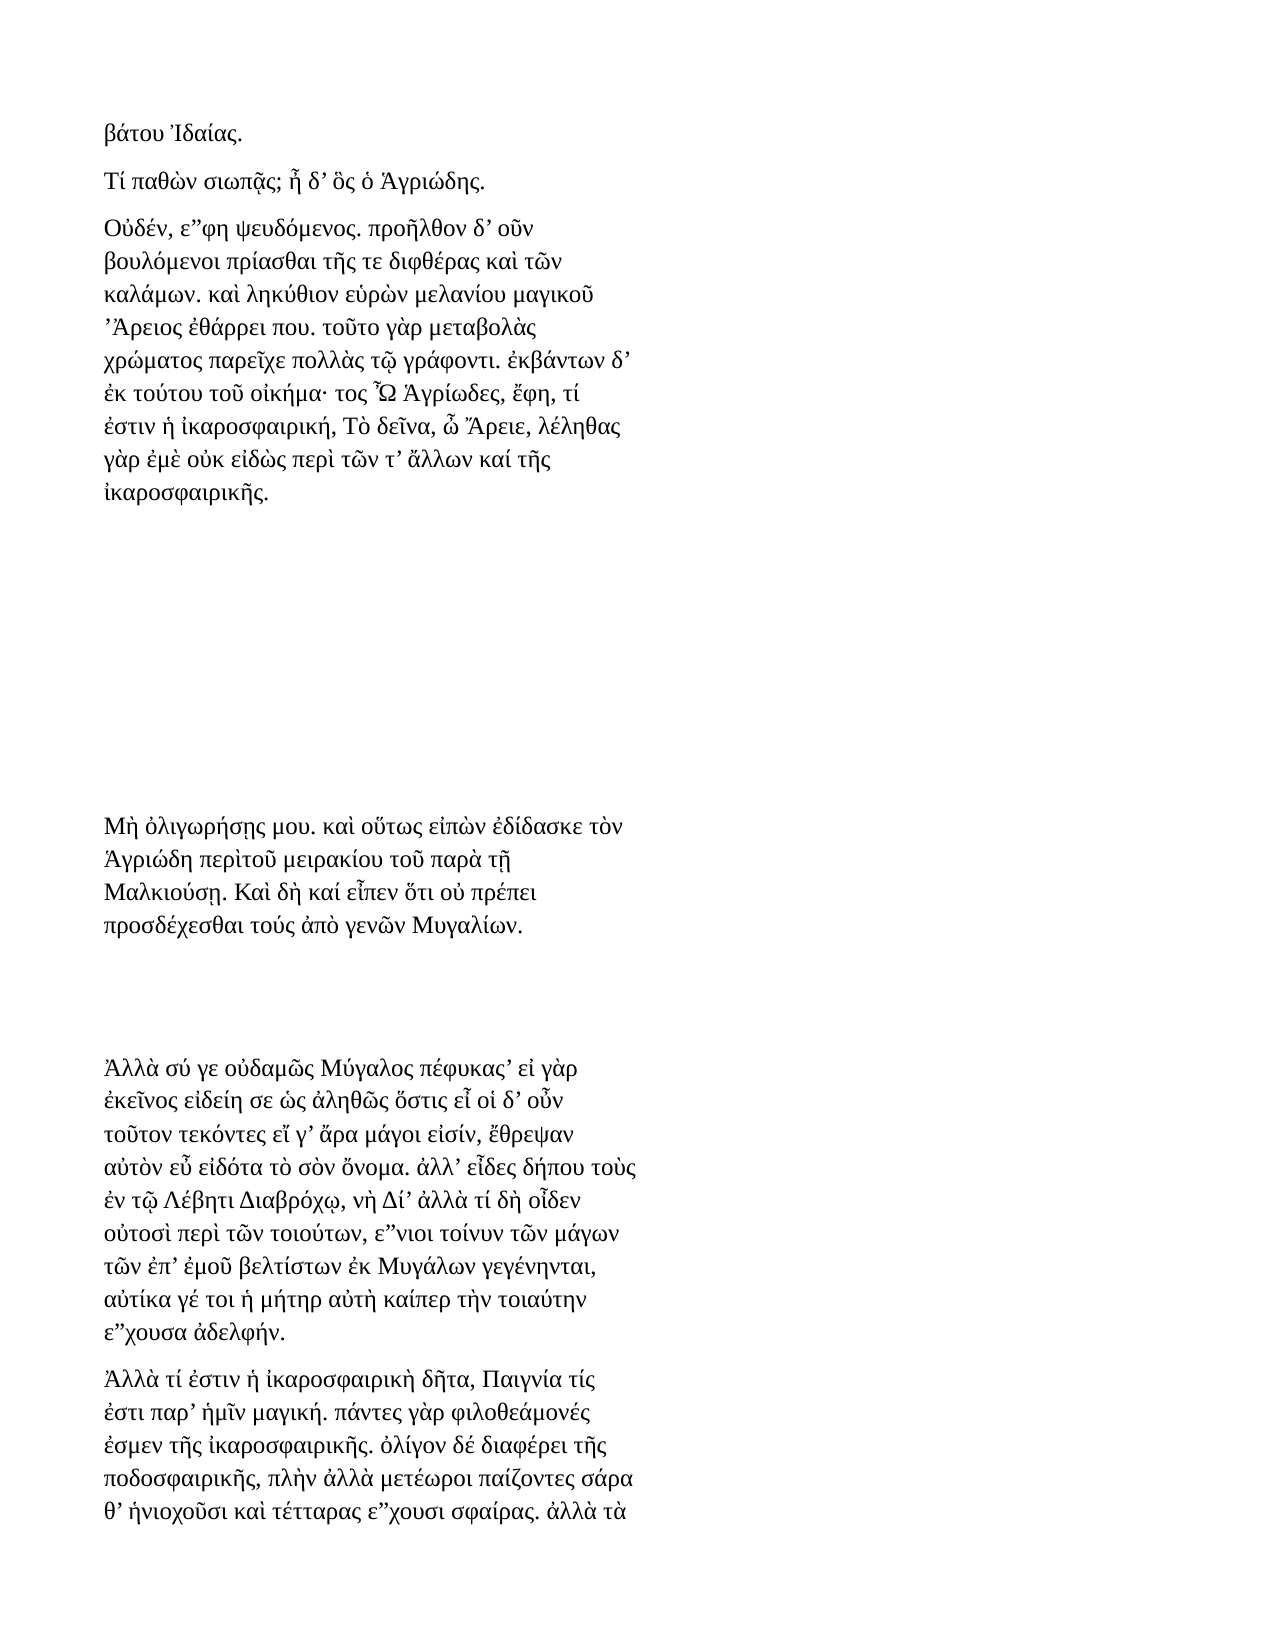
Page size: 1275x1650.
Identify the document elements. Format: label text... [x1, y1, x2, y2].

table_cell [638, 668, 1157, 716]
table_cell [104, 573, 637, 620]
table_cell βάτου Ἰδαίας. [104, 118, 637, 166]
table_cell [638, 763, 1157, 811]
table_cell Ἀλλὰ τί ἐστιν ἡ ἰκαροσφαιρικὴ δῆτα, Παιγνία τίς ἐστι παρ’ ἡμῖν μαγική. πάντες γὰρ φιλοθεάμονές ἐσμεν τῆς ἰκαροσφαιρικῆς. ὀλίγον δέ διαφέρει τῆς ποδοσφαιρικῆς, πλὴν ἀλλὰ μετέωροι παίζοντες σάρα θ’ ἡνιοχοῦσι καὶ τέτταρας ε”χουσι σφαίρας. ἀλλὰ τὰ [104, 1364, 637, 1525]
table_cell Ἀλλὰ σύ γε οὐδαμῶς Μύγαλος πέφυκας’ εἰ γὰρ ἐκεῖνος εἰδείη σε ὡς ἀληθῶς ὅστις εἶ οἱ δ’ οὖν τοῦτον τεκόντες εἴ γ’ ἄρα μάγοι εἰσίν, ἔθρεψαν αὐτὸν εὖ εἰδότα τὸ σὸν ὄνομα. ἀλλ’ εἶδες δήπου τοὺς ἐν τῷ Λέβητι Διαβρόχῳ, νὴ Δί’ ἀλλὰ τί δὴ οἶδεν οὐτοσὶ περὶ τῶν τοιούτων, ε”νιοι τοίνυν τῶν μάγων τῶν ἐπ’ ἐμοῦ βελτίστων ἐκ Μυγάλων γεγένηνται, αὐτίκα γέ τοι ἡ μήτηρ αὐτὴ καίπερ τὴν τοιαύτην ε”χουσα ἀδελφήν. [104, 1053, 637, 1364]
table_cell [638, 213, 1157, 525]
table_cell [638, 118, 1157, 166]
table_cell [638, 1053, 1157, 1364]
table_cell [638, 1005, 1157, 1053]
table_cell [638, 573, 1157, 620]
table_cell [104, 525, 637, 573]
table_cell [638, 811, 1157, 957]
table_cell [104, 1005, 637, 1053]
table_cell [638, 166, 1157, 213]
table_cell [638, 716, 1157, 763]
table_cell [638, 958, 1157, 1005]
table_cell [104, 620, 637, 668]
table_cell Οὐδέν, ε”φη ψευδόμενος. προῆλθον δ’ οῦν βουλόμενοι πρίασθαι τῆς τε διφθέρας καὶ τῶν καλάμων. καὶ ληκύθιον εὑρὼν μελανίου μαγικοῦ ’Ἀρειος ἐθάρρει που. τοῦτο γὰρ μεταβολὰς χρώματος παρεῖχε πολλὰς τῷ γράφοντι. ἐκβάντων δ’ ἐκ τούτου τοῦ οἰκήμα· τος Ὦ Ἁγρίωδες, ἔφη, τί ἐστιν ἡ ἰκαροσφαιρική, Τὸ δεῖνα, ὦ Ἄρειε, λέληθας γὰρ ἐμὲ οὐκ εἰδὼς περὶ τῶν τ’ ἄλλων καί τῆς ἰκαροσφαιρικῆς. [104, 213, 637, 525]
table_cell [104, 668, 637, 716]
table_cell Τί παθὼν σιωπᾷς; ἦ δ’ ὃς ὁ Ἁγριώδης. [104, 166, 637, 213]
table_cell [104, 763, 637, 811]
table_cell Μὴ ὀλιγωρήσῃς μου. καὶ οὕτως εἰπὼν ἐδίδασκε τὸν Ἁγριώδη περὶτοῦ μειρακίου τοῦ παρὰ τῇ Μαλκιούσῃ. Καὶ δὴ καί εἶπεν ὅτι οὐ πρέπει προσδέχεσθαι τούς ἀπὸ γενῶν Μυγαλίων. [104, 811, 637, 957]
table_cell [104, 716, 637, 763]
table_cell [638, 1364, 1157, 1525]
table_cell [104, 958, 637, 1005]
table_cell [638, 525, 1157, 573]
table_cell [638, 620, 1157, 668]
